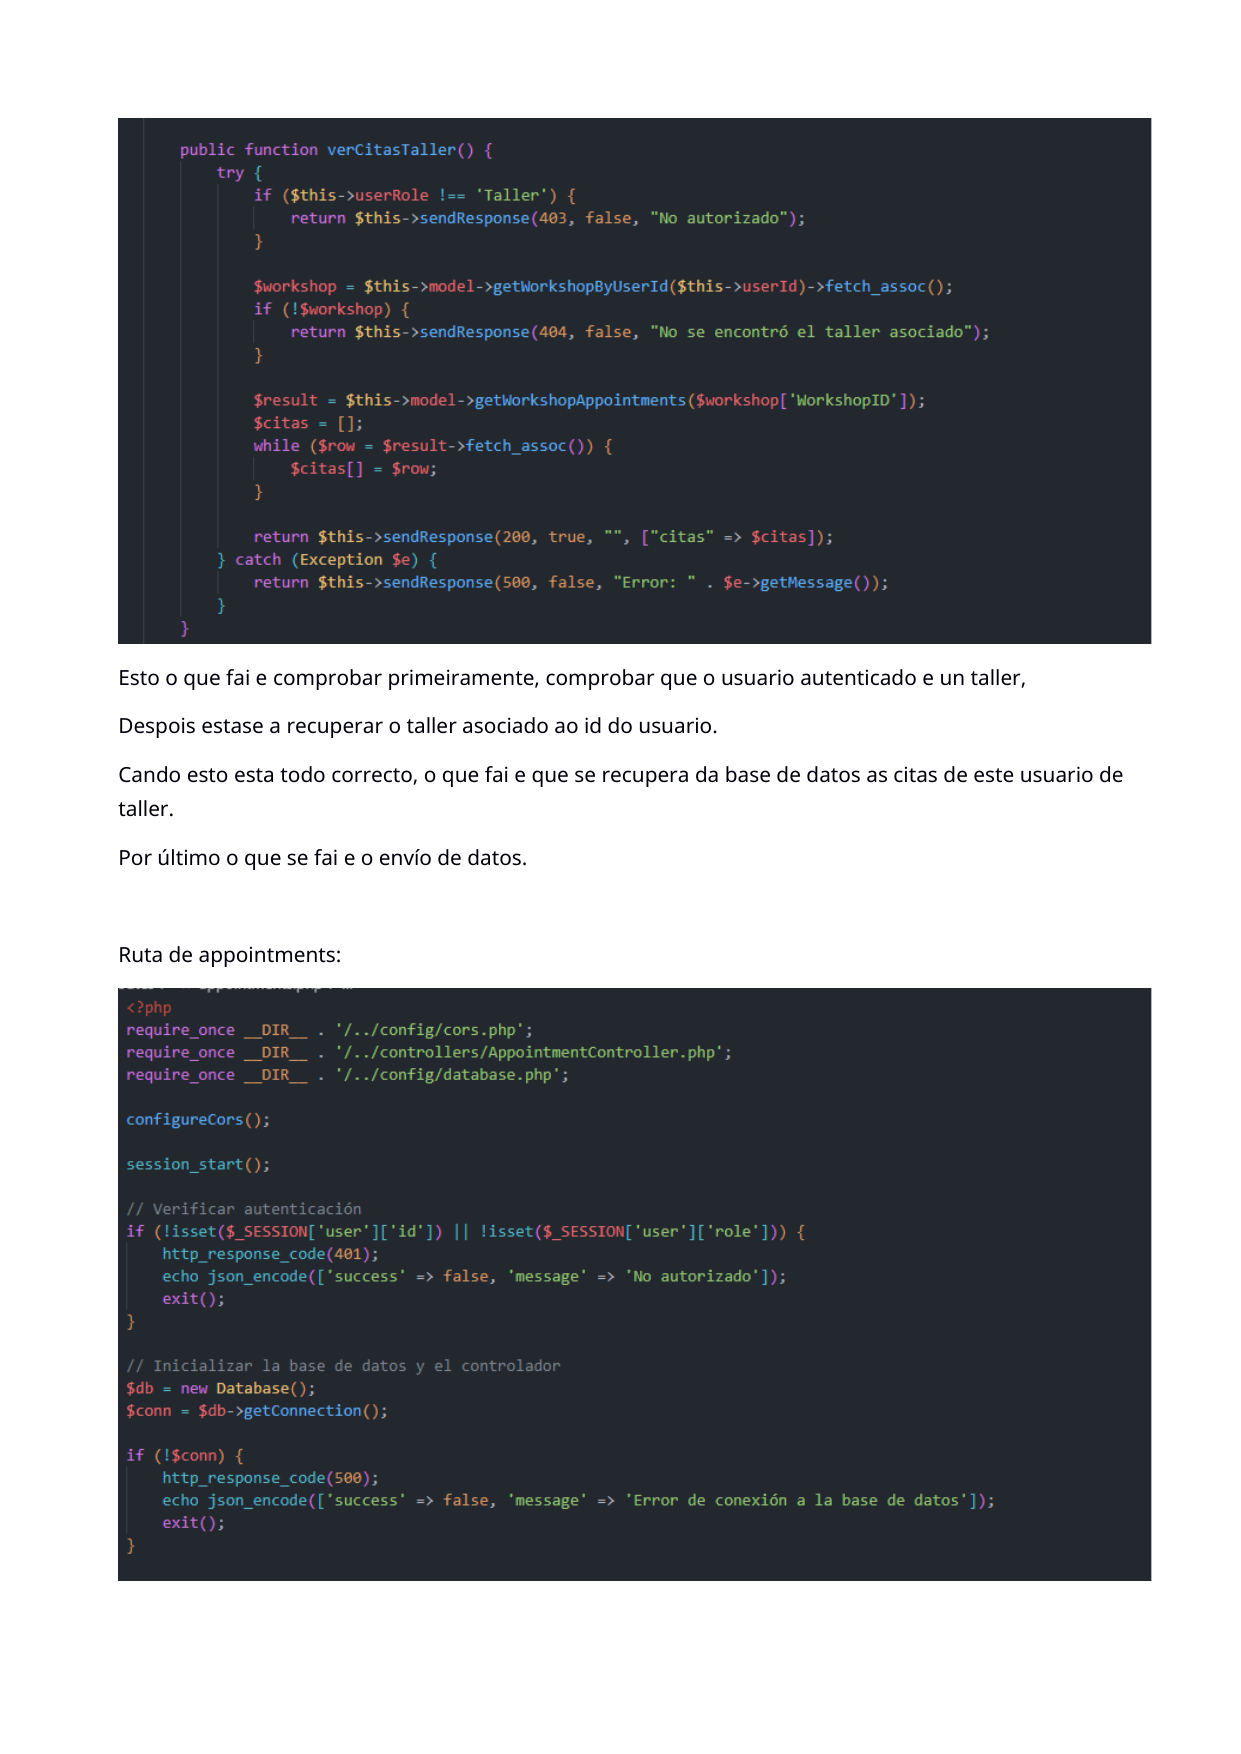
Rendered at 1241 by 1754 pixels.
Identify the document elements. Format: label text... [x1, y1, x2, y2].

picture [118, 988, 1152, 1581]
text Ruta de appointments: [118, 940, 1152, 968]
text Esto o que fai e comprobar primeiramente, comprobar que o usuario autenticado e un taller, [118, 663, 1152, 691]
text [118, 1581, 1152, 1614]
text Despois estase a recuperar o taller asociado ao id do usuario. [118, 711, 1152, 740]
picture [118, 118, 1152, 644]
text Por último o que se fai e o envío de datos. [118, 843, 1152, 871]
text Cando esto esta todo correcto, o que fai e que se recupera da base de datos as citas de este usuario de taller. [118, 760, 1152, 823]
